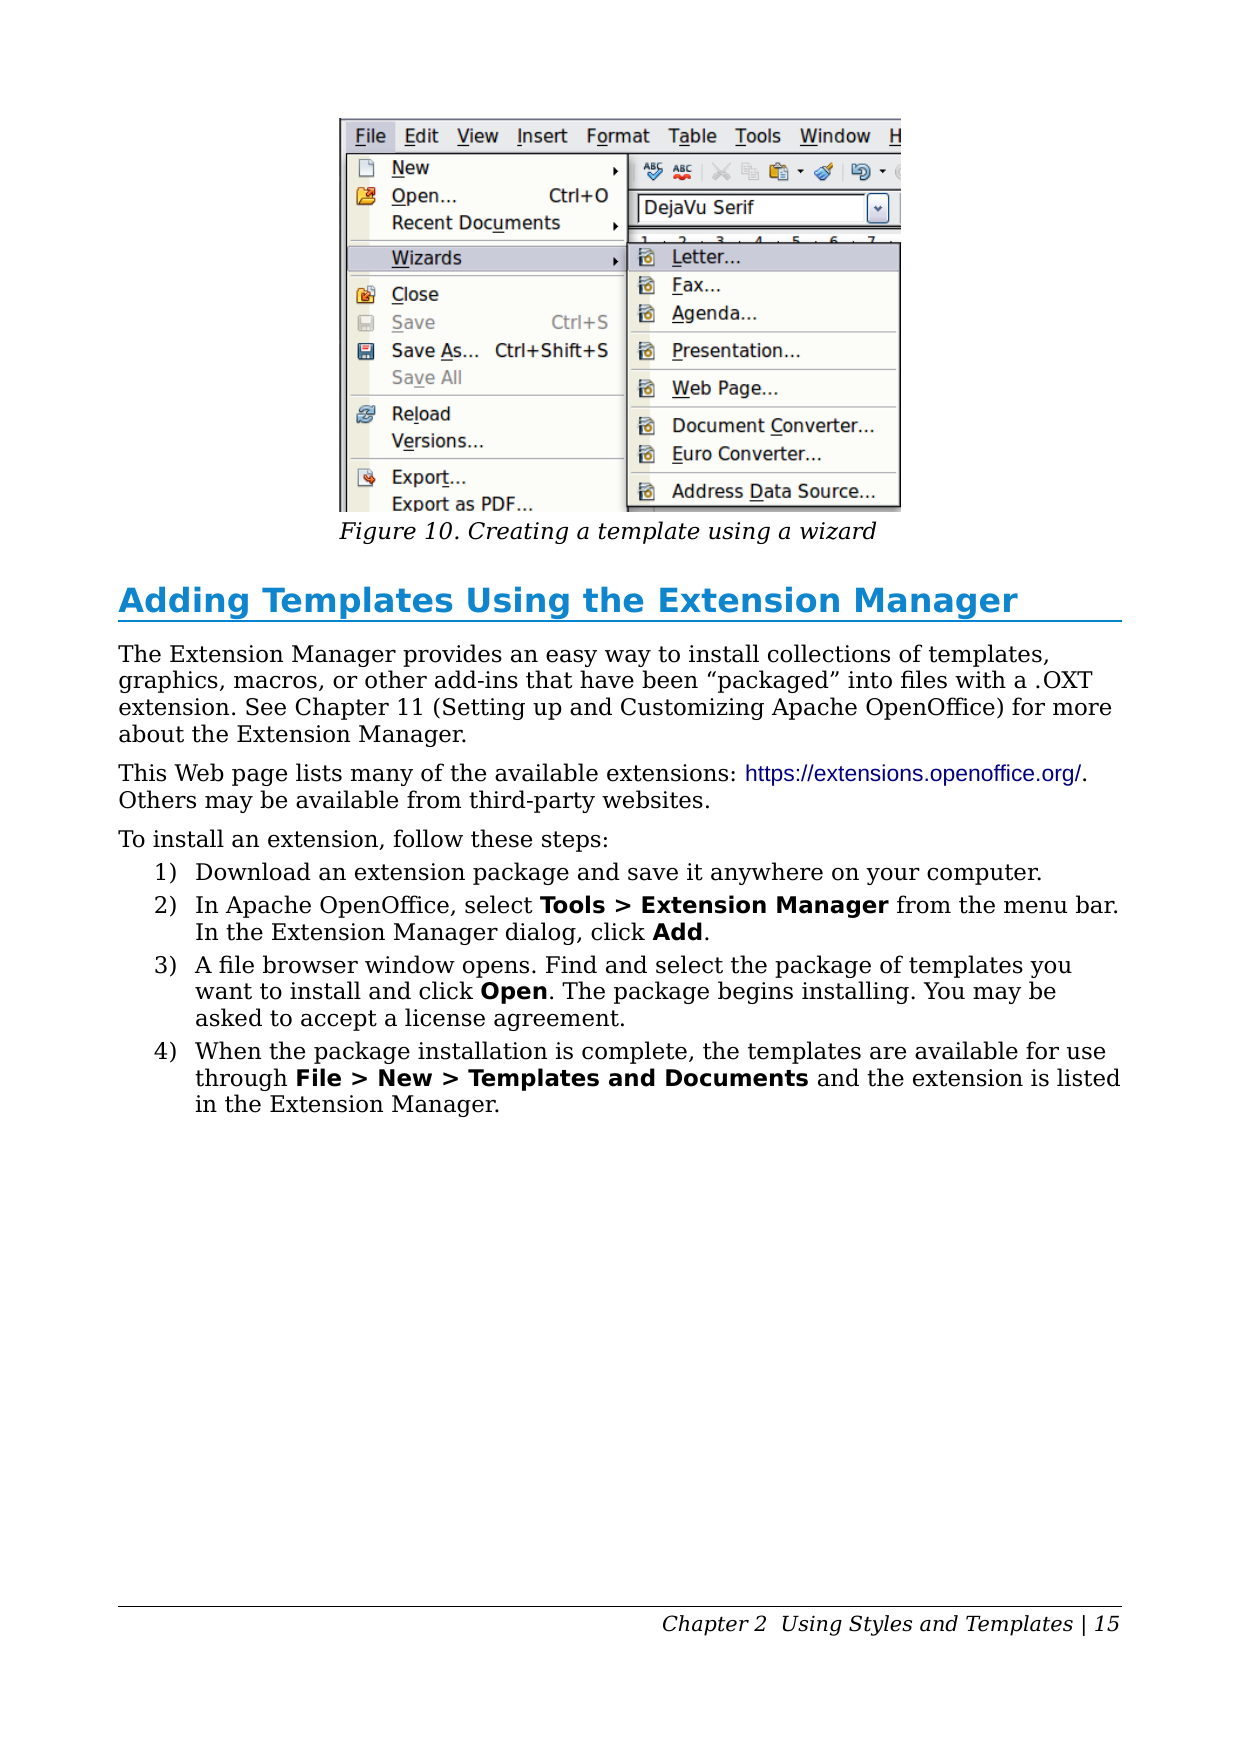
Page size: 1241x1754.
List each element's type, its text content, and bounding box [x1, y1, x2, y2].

subtitle Adding Templates Using the Extension Manager [118, 581, 1122, 620]
picture [339, 118, 901, 512]
list To install an extension, follow these steps: [118, 826, 1122, 853]
list When the package installation is complete, the templates are available for use through File > New > Templates and Documents and the extension is listed in the Extension Manager. [177, 1038, 1122, 1118]
list A file browser window opens. Find and select the package of templates you want to install and click Open. The package begins installing. You may be asked to accept a license agreement. [177, 952, 1122, 1032]
text Figure 10. Creating a template using a wizard [339, 518, 901, 545]
list In Apache OpenOffice, select Tools > Extension Manager from the menu bar. In the Extension Manager dialog, click Add. [177, 892, 1122, 946]
list Download an extension package and save it anywhere on your computer. [177, 859, 1122, 886]
text This Web page lists many of the available extensions: https://extensions.openoffice.org/. Others may be available from third-party websites. [118, 760, 1122, 814]
text The Extension Manager provides an easy way to install collections of templates, graphics, macros, or other add-ins that have been “packaged” into files with a .OXT extension. See Chapter 11 (Setting up and Customizing Apache OpenOffice) for more about the Extension Manager. [118, 641, 1122, 748]
